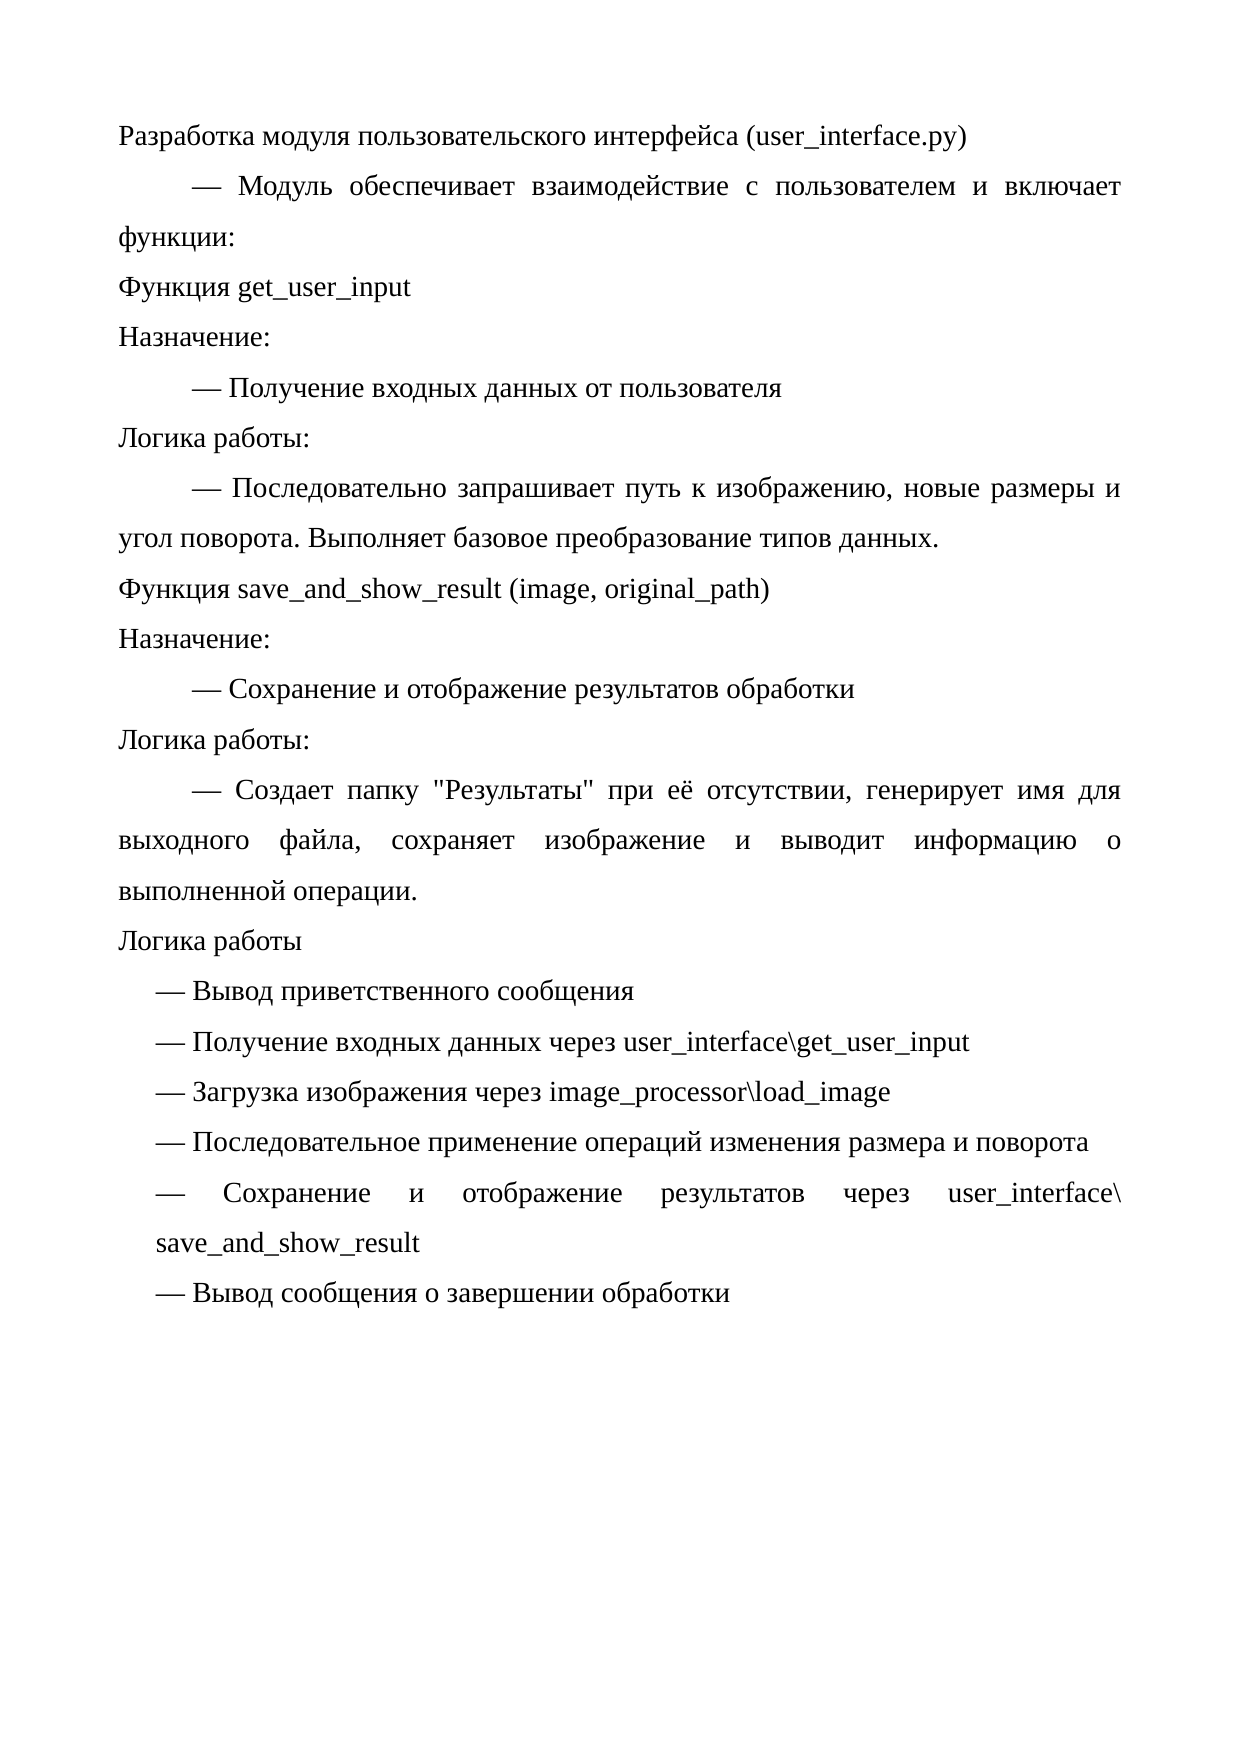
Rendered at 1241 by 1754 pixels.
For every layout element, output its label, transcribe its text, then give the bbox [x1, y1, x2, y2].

text — Загрузка изображения через image_processor\load_image [156, 1074, 1122, 1108]
text — Модуль обеспечивает взаимодействие с пользователем и включает функции: [118, 168, 1122, 252]
text — Последовательно запрашивает путь к изображению, новые размеры и угол поворота. Выполняет базовое преобразование типов данных. [118, 470, 1122, 554]
text Функция save_and_show_result (image, original_path) [118, 571, 1122, 604]
text — Сохранение и отображение результатов через user_interface\save_and_show_result [156, 1175, 1122, 1258]
text — Получение входных данных через user_interface\get_user_input [156, 1024, 1122, 1057]
text — Создает папку "Результаты" при её отсутствии, генерирует имя для выходного файла, сохраняет изображение и выводит информацию о выполненной операции. [118, 772, 1122, 906]
text Логика работы [118, 923, 1122, 957]
text Разработка модуля пользовательского интерфейса (user_interface.py) [118, 118, 1122, 152]
text — Вывод сообщения о завершении обработки [156, 1275, 1122, 1309]
text Назначение: [118, 319, 1122, 353]
text — Последовательное применение операций изменения размера и поворота [156, 1124, 1122, 1158]
text Функция get_user_input [118, 269, 1122, 303]
text Назначение: [118, 621, 1122, 655]
text — Вывод приветственного сообщения [156, 973, 1122, 1007]
text Логика работы: [118, 722, 1122, 755]
text — Получение входных данных от пользователя [118, 370, 1122, 403]
text Логика работы: [118, 420, 1122, 453]
text — Сохранение и отображение результатов обработки [118, 672, 1122, 705]
